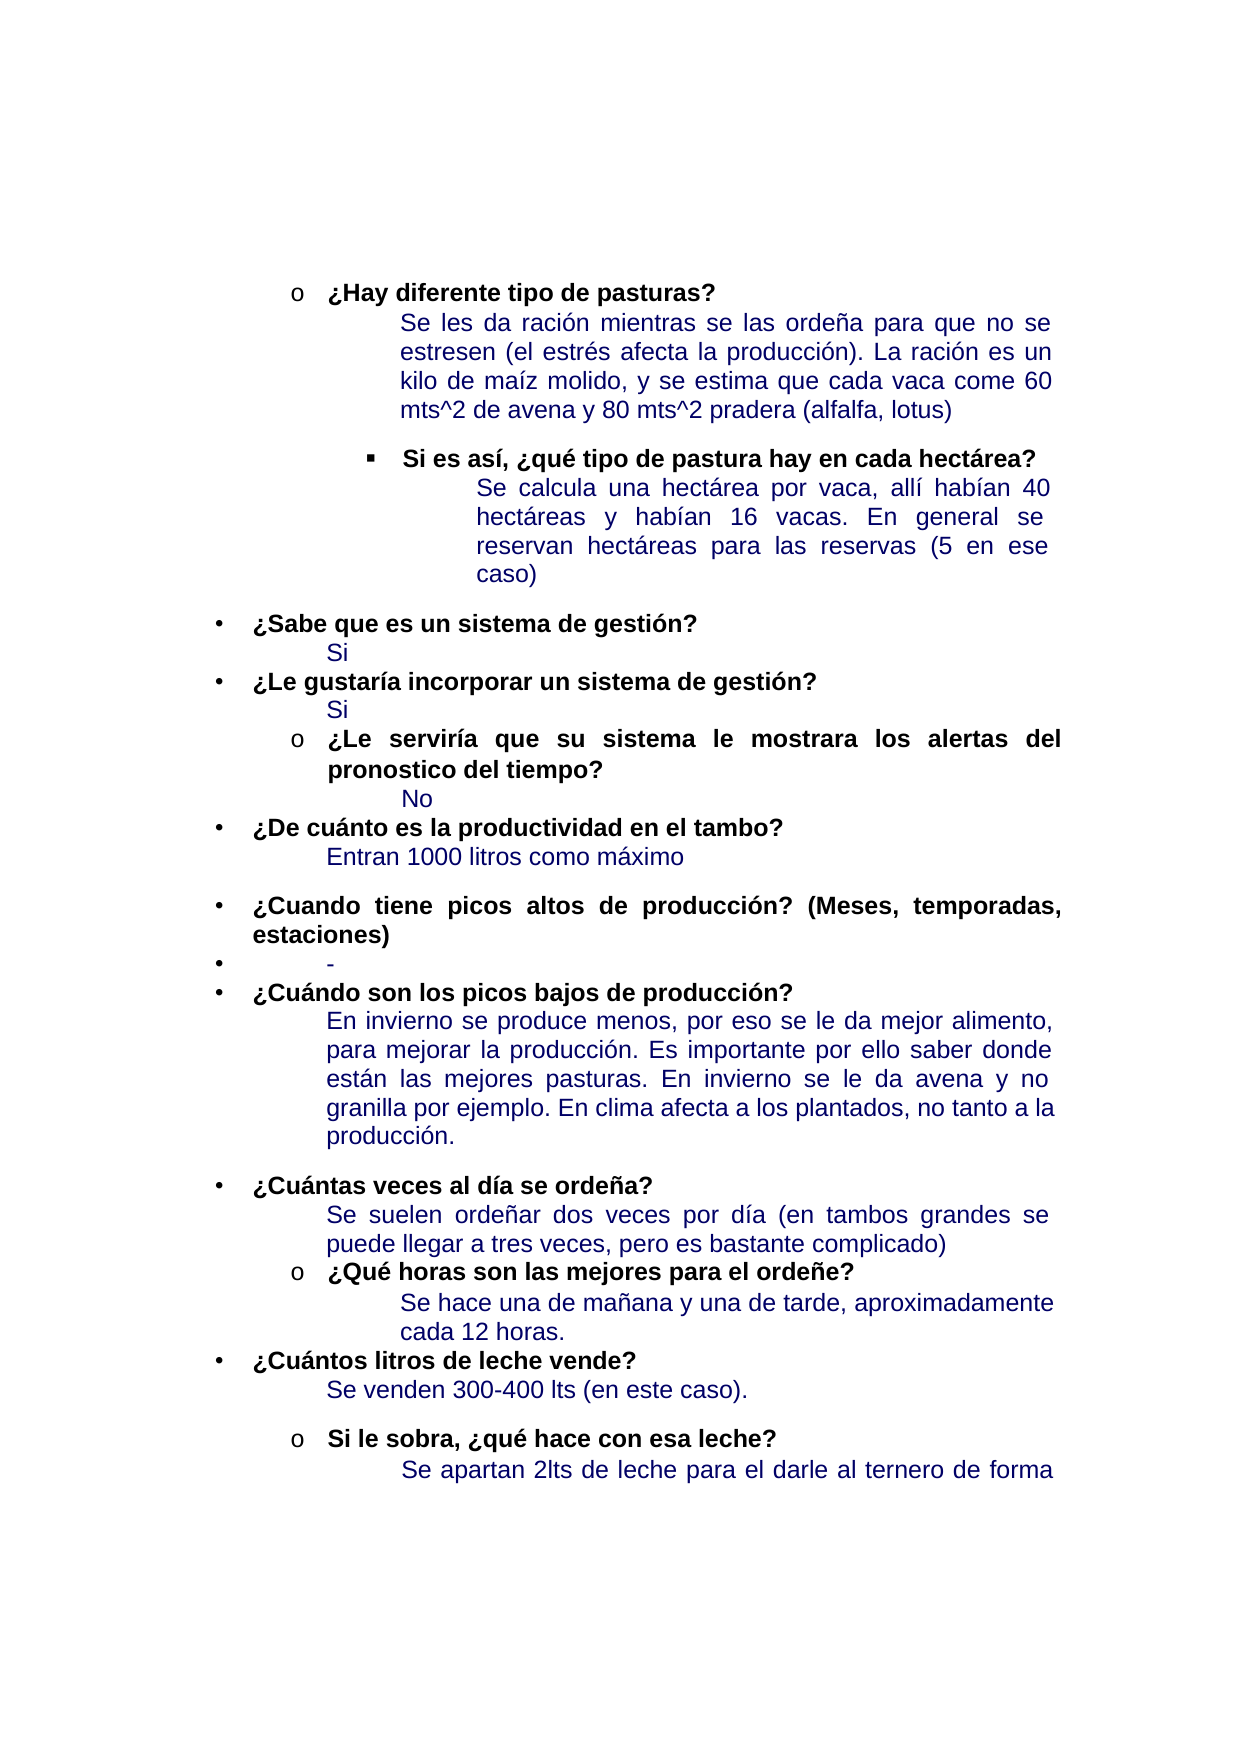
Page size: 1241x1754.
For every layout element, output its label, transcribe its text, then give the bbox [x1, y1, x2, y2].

list ¿Qué horas son las mejores para el ordeñe? [290, 1257, 1063, 1288]
list Se venden 300-400 lts (en este caso). [215, 1374, 1063, 1403]
list Si es así, ¿qué tipo de pastura hay en cada hectárea? [365, 444, 1063, 473]
list Si [215, 638, 1063, 667]
list Se apartan 2lts de leche para el darle al ternero de forma [290, 1455, 1063, 1484]
list No [290, 784, 1063, 813]
list ¿Hay diferente tipo de pasturas? [290, 277, 1063, 308]
list Se les da ración mientras se las ordeña para que no se estresen (el estrés afecta la producción). La ración es un kilo de maíz molido, y se estima que cada vaca come 60 mts^2 de avena y 80 mts^2 pradera (alfalfa, lotus) [215, 308, 1063, 423]
list Si [215, 695, 1063, 724]
list ¿Le gustaría incorporar un sistema de gestión? [215, 667, 1063, 695]
list ¿Cuántas veces al día se ordeña? [215, 1171, 1063, 1200]
list Entran 1000 litros como máximo [215, 841, 1063, 870]
list Se hace una de mañana y una de tarde, aproximadamente cada 12 horas. [215, 1288, 1063, 1346]
list En invierno se produce menos, por eso se le da mejor alimento, para mejorar la producción. Es importante por ello saber donde están las mejores pasturas. En invierno se le da avena y no granilla por ejemplo. En clima afecta a los plantados, no tanto a la producción. [215, 1006, 1063, 1150]
list Si le sobra, ¿qué hace con esa leche? [290, 1424, 1063, 1455]
list ¿Cuándo son los picos bajos de producción? [215, 977, 1063, 1006]
list - [215, 949, 1063, 977]
list ¿Cuando tiene picos altos de producción? (Meses, temporadas, estaciones) [215, 891, 1063, 949]
list Se suelen ordeñar dos veces por día (en tambos grandes se puede llegar a tres veces, pero es bastante complicado) [215, 1200, 1063, 1257]
list ¿Sabe que es un sistema de gestión? [215, 609, 1063, 638]
list ¿Cuántos litros de leche vende? [215, 1346, 1063, 1374]
list ¿Le serviría que su sistema le mostrara los alertas del pronostico del tiempo? [290, 724, 1063, 784]
list Se calcula una hectárea por vaca, allí habían 40 hectáreas y habían 16 vacas. En general se reservan hectáreas para las reservas (5 en ese caso) [365, 473, 1063, 588]
list ¿De cuánto es la productividad en el tambo? [215, 813, 1063, 841]
